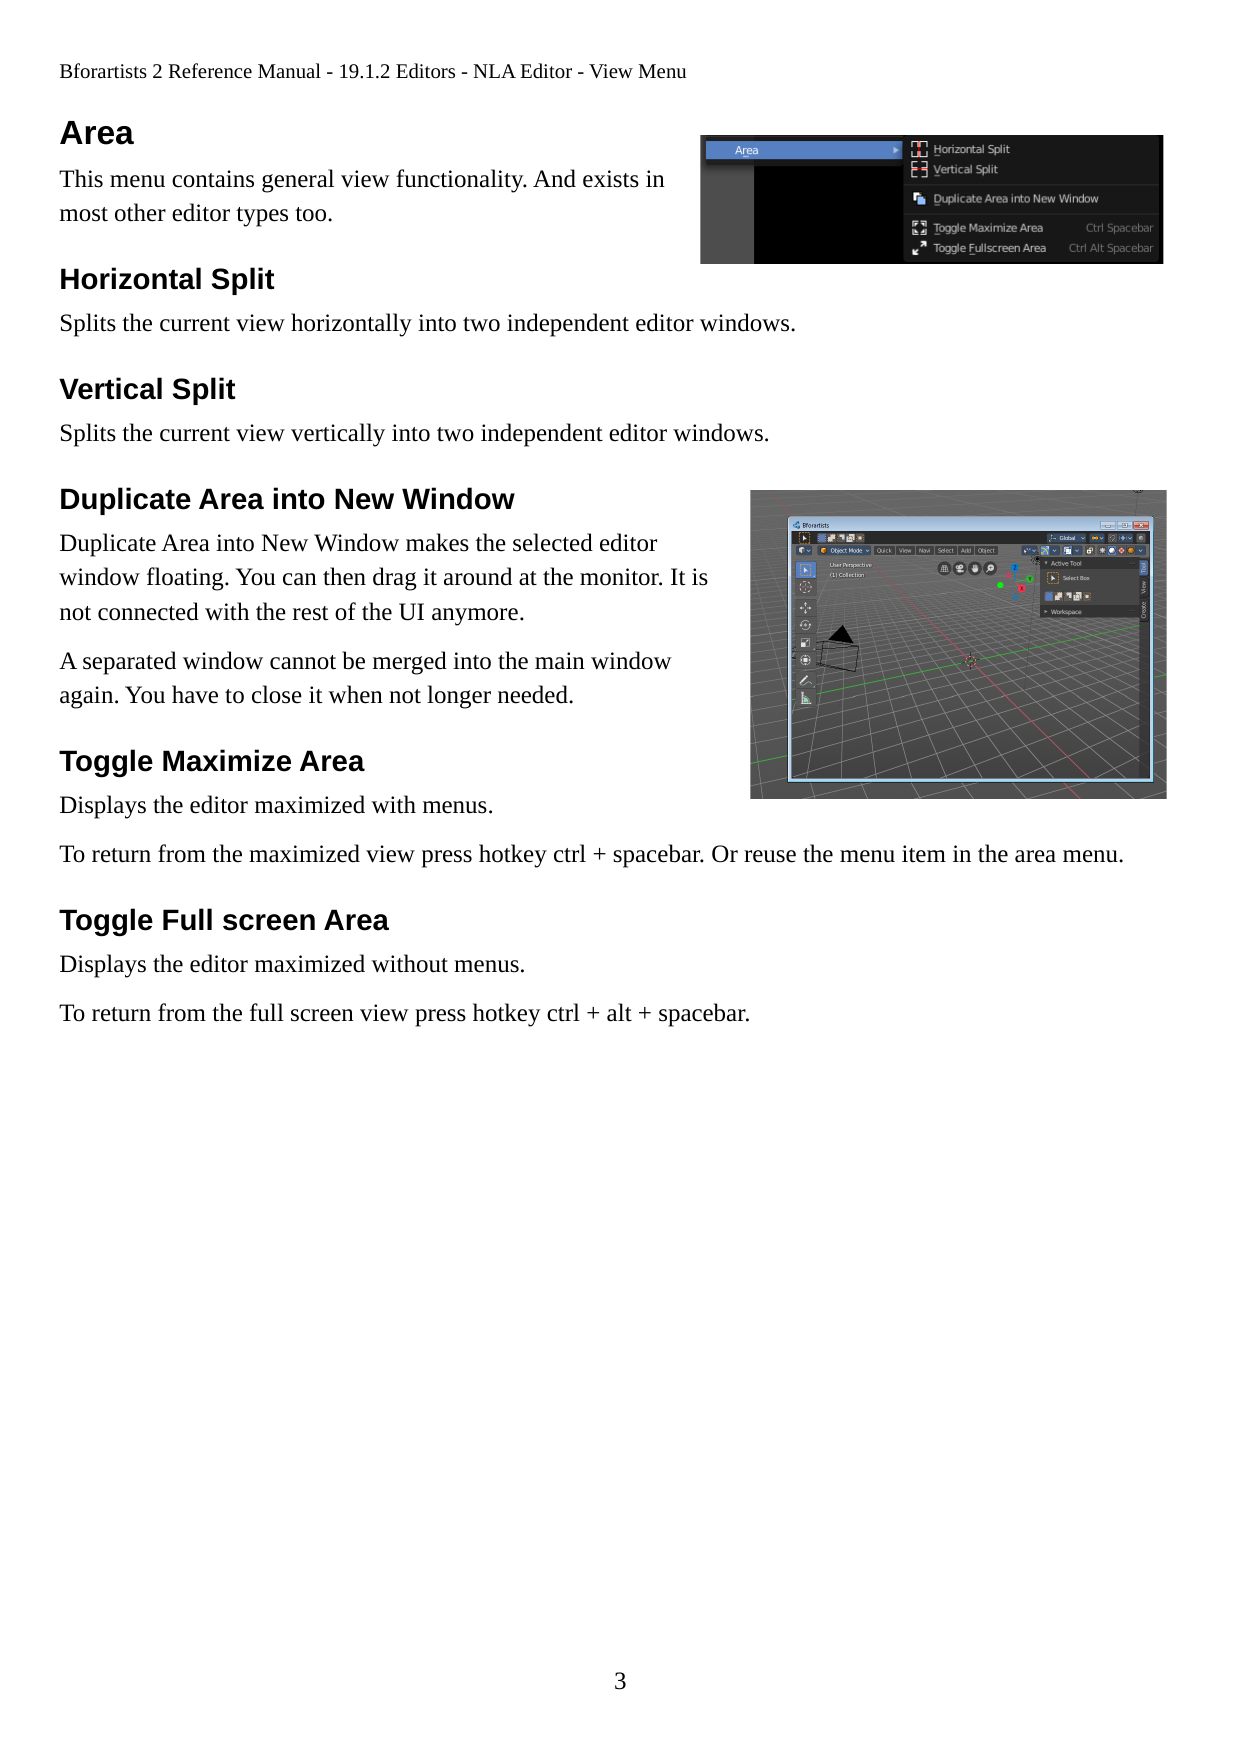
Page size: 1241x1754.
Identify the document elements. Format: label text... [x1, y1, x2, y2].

picture [750, 490, 1167, 799]
text This menu contains general view functionality. And exists in most other editor types too. [59, 164, 700, 227]
text Splits the current view horizontally into two independent editor windows. [59, 308, 1181, 337]
subtitle [1167, 744, 1181, 778]
subtitle Horizontal Split [59, 262, 1181, 296]
text A separated window cannot be merged into the main window again. You have to close it when not longer needed. [59, 646, 750, 709]
subtitle Toggle Full screen Area [59, 903, 1181, 937]
text To return from the full screen view press hotkey ctrl + alt + spacebar. [59, 998, 1181, 1027]
subtitle Vertical Split [59, 372, 1181, 406]
subtitle Toggle Maximize Area [59, 744, 750, 778]
text Displays the editor maximized without menus. [59, 949, 1181, 978]
text Displays the editor maximized with menus. [59, 790, 1181, 819]
text Duplicate Area into New Window makes the selected editor window floating. You can then drag it around at the monitor. It is not connected with the rest of the UI anymore. [59, 528, 750, 626]
subtitle Duplicate Area into New Window [59, 482, 1181, 515]
picture [700, 135, 1164, 264]
subtitle Area [59, 113, 1181, 151]
text To return from the maximized view press hotkey ctrl + spacebar. Or reuse the menu item in the area menu. [59, 839, 1181, 868]
text Splits the current view vertically into two independent editor windows. [59, 418, 1181, 447]
